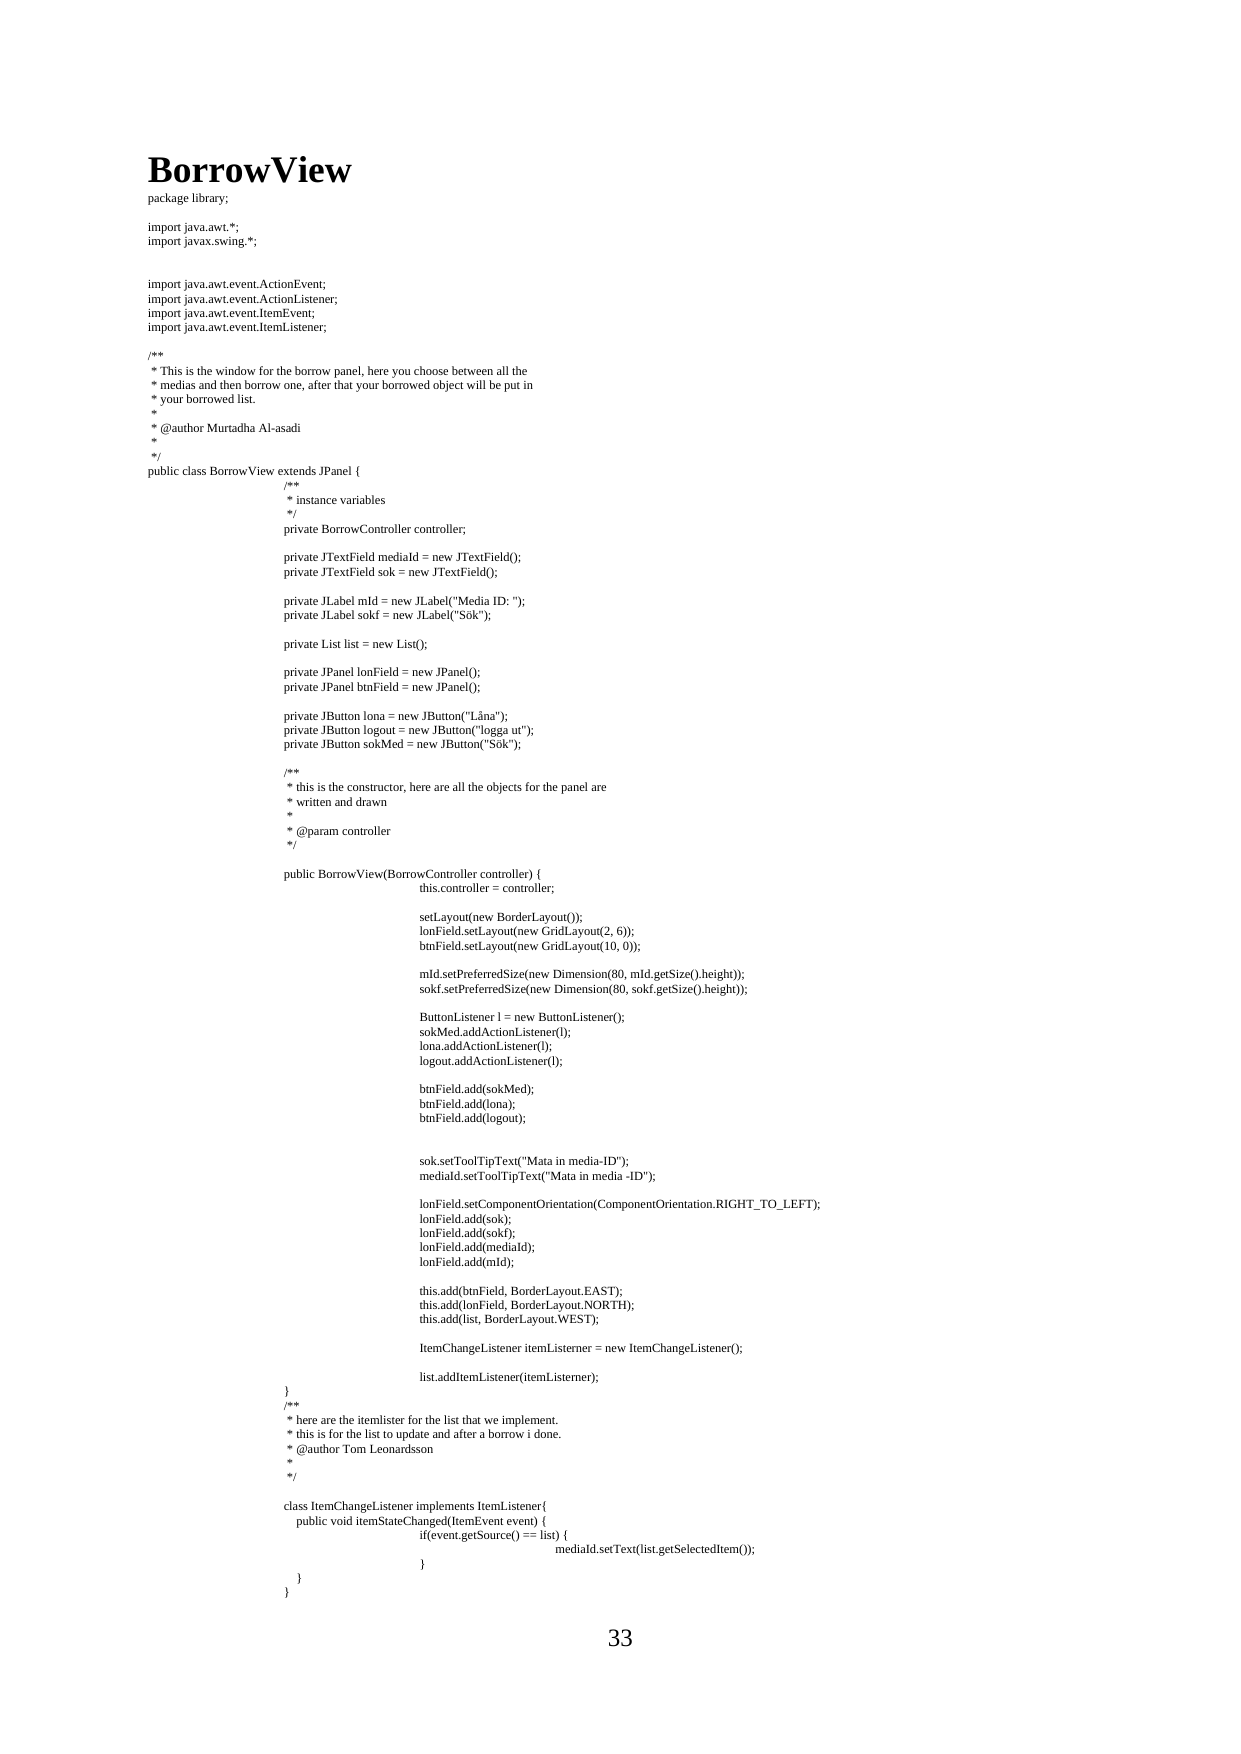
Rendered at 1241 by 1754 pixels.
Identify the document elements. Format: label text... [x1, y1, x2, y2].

text /** [148, 349, 1093, 363]
text sokMed.addActionListener(l); [148, 1024, 1093, 1039]
text this.add(list, BorderLayout.WEST); [148, 1312, 1093, 1326]
text ButtonListener l = new ButtonListener(); [148, 1010, 1093, 1024]
text if(event.getSource() == list) { [148, 1528, 1093, 1542]
text mId.setPreferredSize(new Dimension(80, mId.getSize().height)); [148, 967, 1093, 981]
text public void itemStateChanged(ItemEvent event) { [148, 1513, 1093, 1528]
text private JPanel lonField = new JPanel(); [148, 665, 1093, 679]
text lona.addActionListener(l); [148, 1039, 1093, 1053]
text this.add(btnField, BorderLayout.EAST); [148, 1283, 1093, 1298]
text public class BorrowView extends JPanel { [148, 464, 1093, 478]
text private List list = new List(); [148, 636, 1093, 651]
text import java.awt.event.ActionEvent; [148, 277, 1093, 291]
text * your borrowed list. [148, 392, 1093, 406]
text private JTextField mediaId = new JTextField(); [148, 550, 1093, 564]
text * [148, 435, 1093, 449]
text private JButton sokMed = new JButton("Sök"); [148, 737, 1093, 751]
text lonField.setLayout(new GridLayout(2, 6)); [148, 924, 1093, 938]
text * this is the constructor, here are all the objects for the panel are [148, 780, 1093, 794]
text * written and drawn [148, 794, 1093, 809]
text btnField.add(sokMed); [148, 1082, 1093, 1096]
text * [148, 406, 1093, 421]
text import java.awt.event.ItemListener; [148, 320, 1093, 334]
text lonField.add(sokf); [148, 1226, 1093, 1240]
text list.addItemListener(itemListerner); [148, 1369, 1093, 1384]
text sokf.setPreferredSize(new Dimension(80, sokf.getSize().height)); [148, 981, 1093, 996]
text private JButton logout = new JButton("logga ut"); [148, 723, 1093, 737]
text * [148, 809, 1093, 823]
text ItemChangeListener itemListerner = new ItemChangeListener(); [148, 1341, 1093, 1355]
text } [148, 1585, 1093, 1599]
text lonField.add(mediaId); [148, 1240, 1093, 1254]
text import javax.swing.*; [148, 234, 1093, 248]
text BorrowView [148, 148, 1093, 191]
text private JLabel mId = new JLabel("Media ID: "); [148, 593, 1093, 608]
text import java.awt.*; [148, 219, 1093, 234]
text * @param controller [148, 823, 1093, 838]
text private BorrowController controller; [148, 521, 1093, 536]
text */ [148, 838, 1093, 852]
text private JPanel btnField = new JPanel(); [148, 679, 1093, 694]
text * [148, 1456, 1093, 1470]
text public BorrowView(BorrowController controller) { [148, 866, 1093, 881]
text this.add(lonField, BorderLayout.NORTH); [148, 1298, 1093, 1312]
text * this is for the list to update and after a borrow i done. [148, 1427, 1093, 1441]
text * @author Murtadha Al-asadi [148, 421, 1093, 435]
text private JTextField sok = new JTextField(); [148, 564, 1093, 579]
text lonField.setComponentOrientation(ComponentOrientation.RIGHT_TO_LEFT); [148, 1197, 1093, 1211]
text /** [148, 766, 1093, 780]
text * medias and then borrow one, after that your borrowed object will be put in [148, 378, 1093, 392]
text } [148, 1571, 1093, 1585]
text btnField.add(logout); [148, 1111, 1093, 1125]
text /** [148, 478, 1093, 493]
text * @author Tom Leonardsson [148, 1441, 1093, 1456]
text } [148, 1556, 1093, 1571]
text import java.awt.event.ActionListener; [148, 291, 1093, 306]
text class ItemChangeListener implements ItemListener{ [148, 1499, 1093, 1513]
text */ [148, 1470, 1093, 1484]
text /** [148, 1398, 1093, 1413]
text logout.addActionListener(l); [148, 1053, 1093, 1068]
text * instance variables [148, 493, 1093, 507]
text package library; [148, 191, 1093, 205]
text */ [148, 507, 1093, 521]
text mediaId.setText(list.getSelectedItem()); [148, 1542, 1093, 1556]
text * here are the itemlister for the list that we implement. [148, 1413, 1093, 1427]
text lonField.add(mId); [148, 1254, 1093, 1269]
text this.controller = controller; [148, 881, 1093, 895]
text setLayout(new BorderLayout()); [148, 909, 1093, 924]
text * This is the window for the borrow panel, here you choose between all the [148, 363, 1093, 378]
text import java.awt.event.ItemEvent; [148, 306, 1093, 320]
text lonField.add(sok); [148, 1211, 1093, 1226]
text */ [148, 449, 1093, 464]
text btnField.add(lona); [148, 1096, 1093, 1111]
text } [148, 1384, 1093, 1398]
text mediaId.setToolTipText("Mata in media -ID"); [148, 1168, 1093, 1183]
text private JLabel sokf = new JLabel("Sök"); [148, 608, 1093, 622]
text btnField.setLayout(new GridLayout(10, 0)); [148, 938, 1093, 953]
text private JButton lona = new JButton("Låna"); [148, 708, 1093, 723]
text sok.setToolTipText("Mata in media-ID"); [148, 1154, 1093, 1168]
